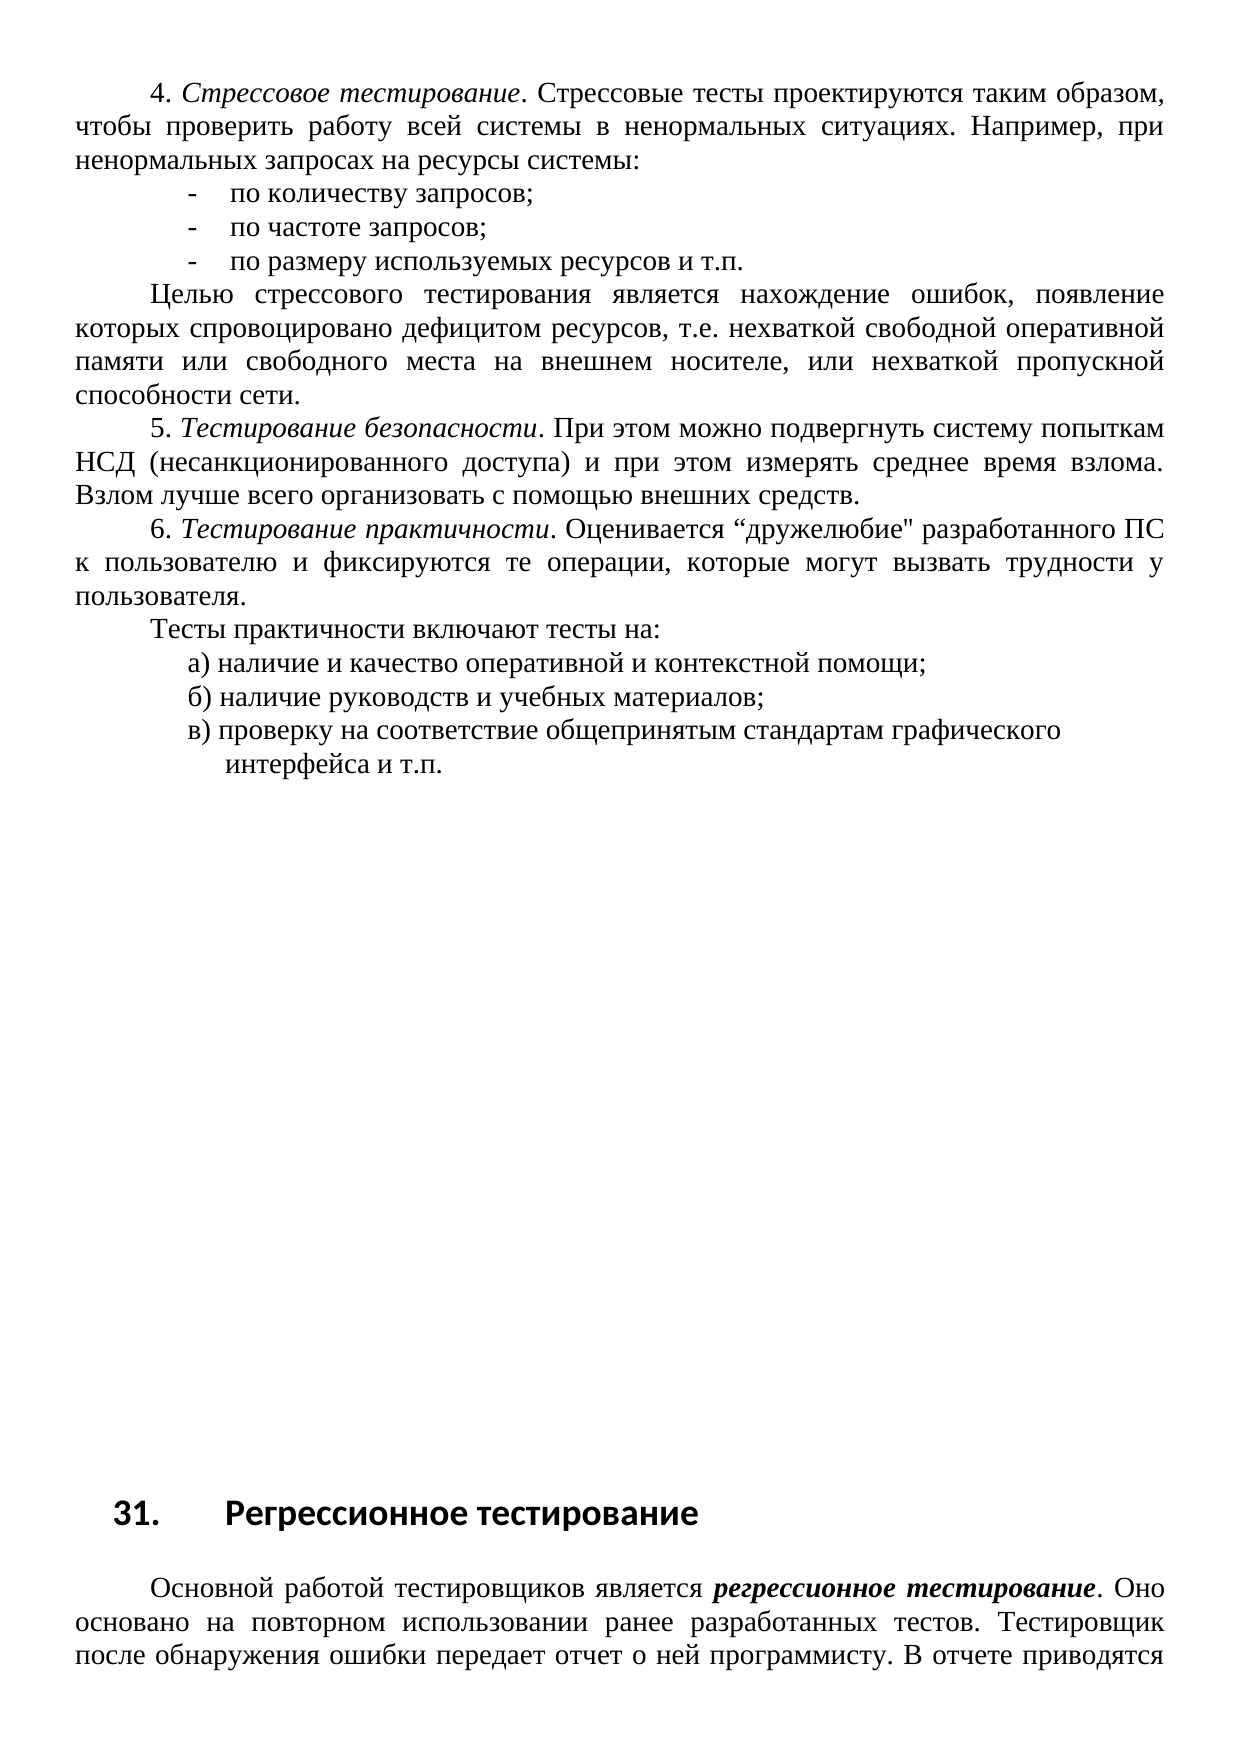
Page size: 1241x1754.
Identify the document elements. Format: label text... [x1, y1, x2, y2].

text 4. Стрессовое тестирование. Стрессовые тесты проектируются таким образом, чтобы проверить работу всей системы в ненормальных ситуациях. Например, при ненормальных запросах на ресурсы системы: [75, 75, 1165, 176]
text б) наличие руководств и учебных материалов; [187, 679, 1165, 712]
text а) наличие и качество оперативной и контекстной помощи; [187, 645, 1165, 679]
text Тесты практичности включают тесты на: [75, 612, 1165, 645]
text 6. Тестирование практичности. Оценивается “дружелюбие'' разработанного ПС к пользователю и фиксируются те операции, которые могут вызвать трудности у пользователя. [75, 511, 1165, 612]
text - по размеру используемых ресурсов и т.п. [187, 243, 1165, 276]
text в) проверку на соответствие общепринятым стандартам графического интерфейса и т.п. [187, 712, 1165, 779]
text 5. Тестирование безопасности. При этом можно подвергнуть систему попыткам НСД (несанкционированного доступа) и при этом измерять среднее время взлома. Взлом лучше всего организовать с помощью внешних средств. [75, 410, 1165, 511]
text Основной работой тестировщиков является регрессионное тестирование. Оно основано на повторном использовании ранее разработанных тестов. Тестировщик после обнаружения ошибки передает отчет о ней программисту. В отчете приводятся [75, 1570, 1165, 1671]
text - по количеству запросов; [187, 176, 1165, 209]
text - по частоте запросов; [187, 209, 1165, 243]
text Целью стрессового тестирования является нахождение ошибок, появление которых спровоцировано дефицитом ресурсов, т.е. нехваткой свободной оперативной памяти или свободного места на внешнем носителе, или нехваткой пропускной способности сети. [75, 276, 1165, 410]
subtitle Регрессионное тестирование [112, 1488, 1165, 1534]
